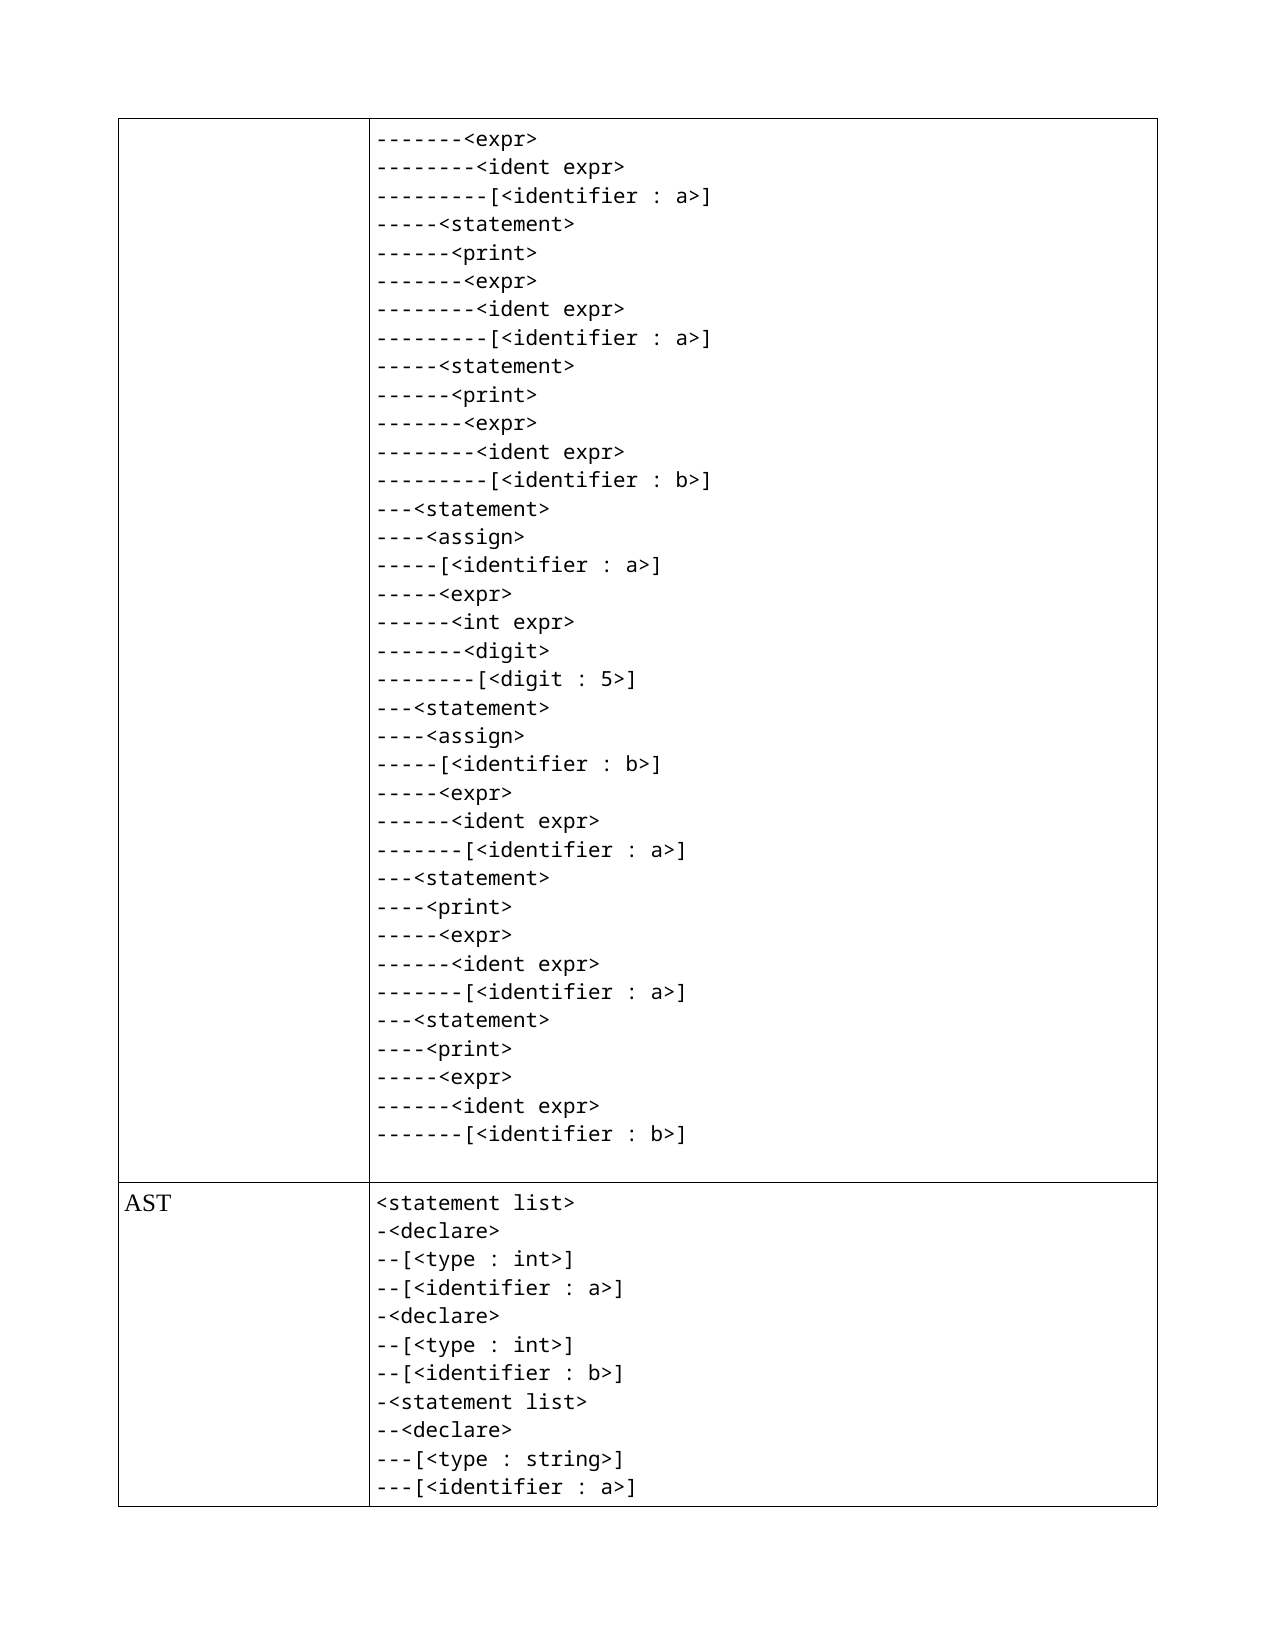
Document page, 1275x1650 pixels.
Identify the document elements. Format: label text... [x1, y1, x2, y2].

table_cell AST [119, 1183, 369, 1506]
table_cell [119, 119, 369, 1182]
table_cell -------<expr> --------<ident expr> ---------[<identifier : a>] -----<statement> ------<print> -------<expr> --------<ident expr> ---------[<identifier : a>] -----<statement> ------<print> -------<expr> --------<ident expr> ---------[<identifier : b>] ---<statement> ----<assign> -----[<identifier : a>] -----<expr> ------<int expr> -------<digit> --------[<digit : 5>] ---<statement> ----<assign> -----[<identifier : b>] -----<expr> ------<ident expr> -------[<identifier : a>] ---<statement> ----<print> -----<expr> ------<ident expr> -------[<identifier : a>] ---<statement> ----<print> -----<expr> ------<ident expr> -------[<identifier : b>] [370, 119, 1157, 1182]
table_cell <statement list> -<declare> --[<type : int>] --[<identifier : a>] -<declare> --[<type : int>] --[<identifier : b>] -<statement list> --<declare> ---[<type : string>] ---[<identifier : a>] [370, 1183, 1157, 1506]
